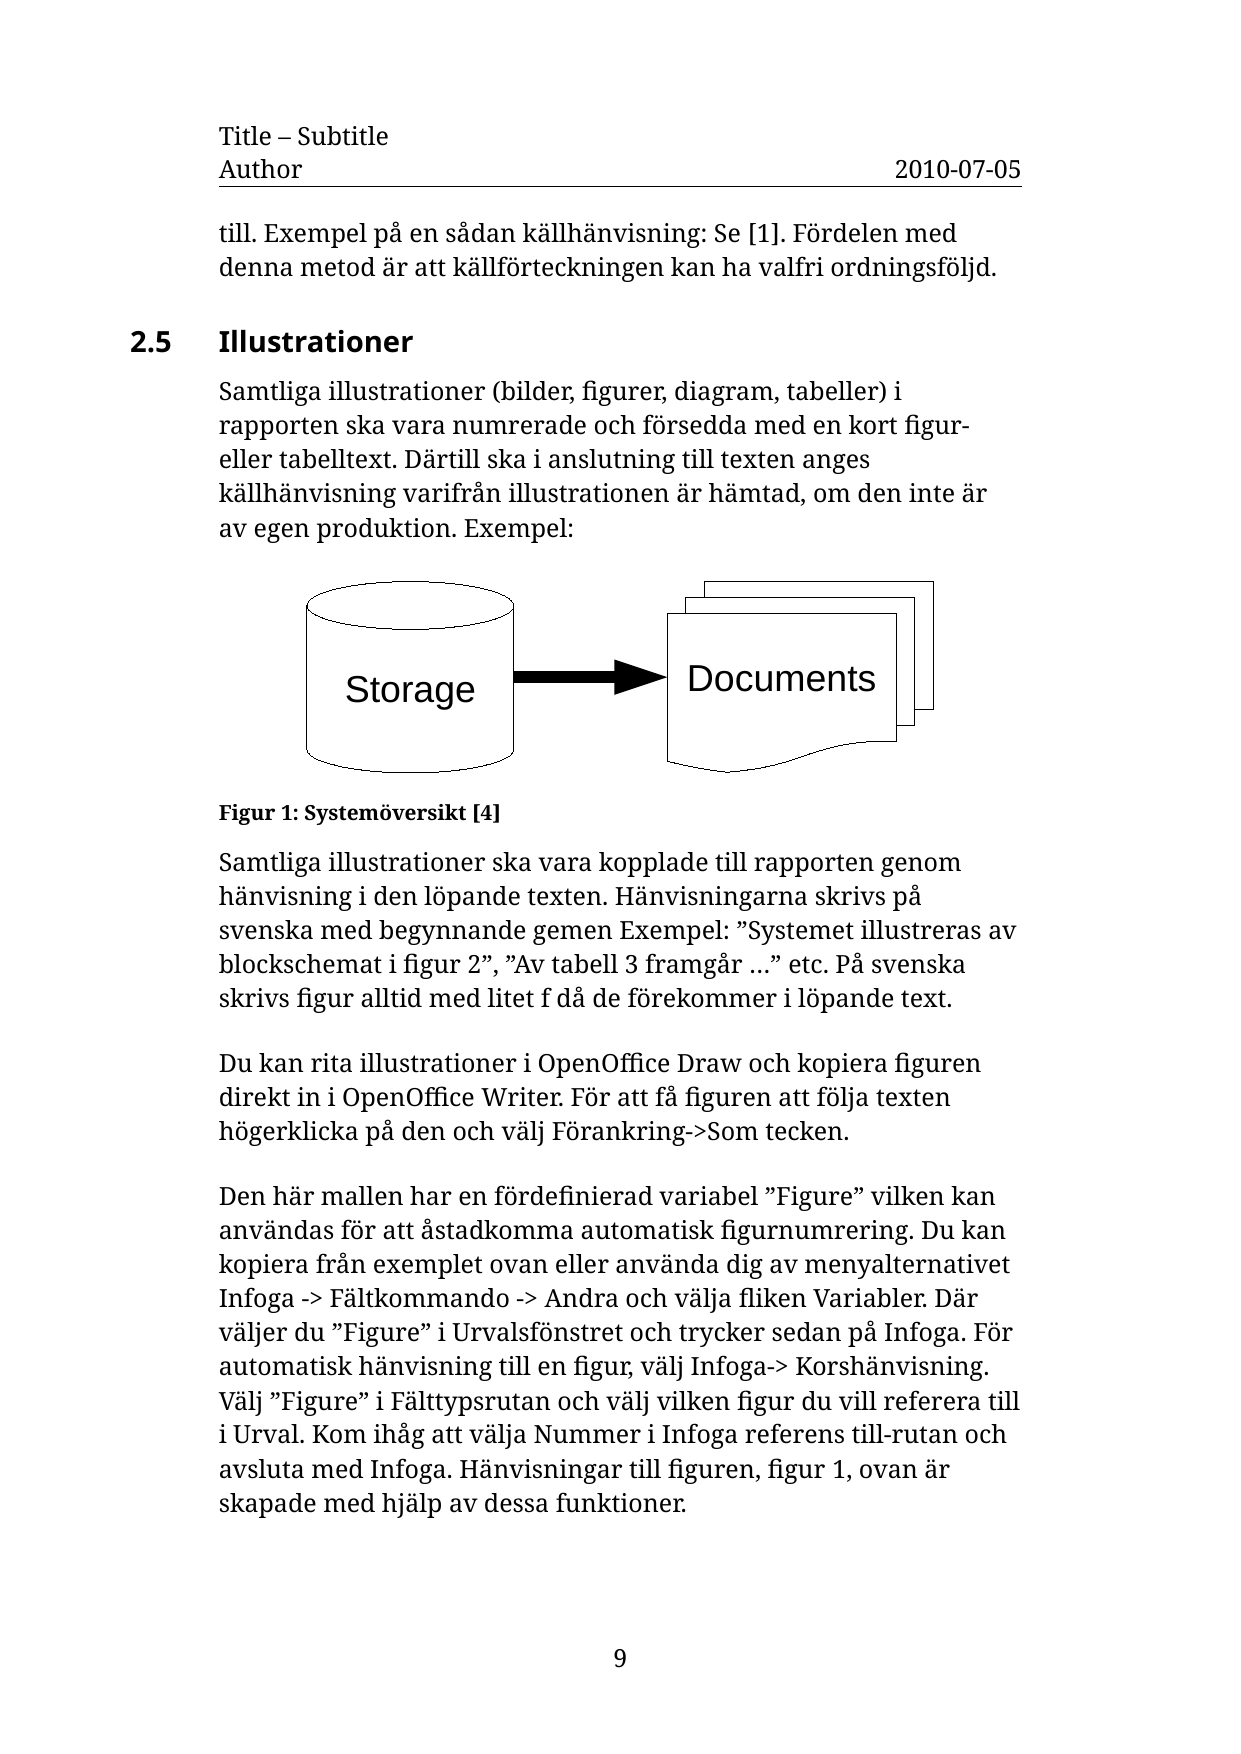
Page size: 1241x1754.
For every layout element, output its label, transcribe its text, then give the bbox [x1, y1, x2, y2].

subtitle Illustrationer [130, 321, 1022, 361]
text Du kan rita illustrationer i OpenOffice Draw och kopiera figuren direkt in i OpenOffice Writer. För att få figuren att följa texten högerklicka på den och välj Förankring->Som tecken. [218, 1046, 1022, 1148]
text till. Exempel på en sådan källhänvisning: Se [1]. Fördelen med denna metod är att källförteckningen kan ha valfri ordningsföljd. [218, 216, 1022, 284]
text Samtliga illustrationer ska vara kopplade till rapporten genom hänvisning i den löpande texten. Hänvisningarna skrivs på svenska med begynnande gemen Exempel: ”Systemet illustreras av blockschemat i figur 2”, ”Av tabell 3 framgår …” etc. På svenska skrivs figur alltid med litet f då de förekommer i löpande text. [218, 845, 1022, 1015]
text Samtliga illustrationer (bilder, figurer, diagram, tabeller) i rapporten ska vara numrerade och försedda med en kort figur- eller tabelltext. Därtill ska i anslutning till texten anges källhänvisning varifrån illustrationen är hämtad, om den inte är av egen produktion. Exempel: [218, 374, 1022, 544]
text Den här mallen har en fördefinierad variabel ”Figure” vilken kan användas för att åstadkomma automatisk figurnumrering. Du kan kopiera från exemplet ovan eller använda dig av menyalternativet Infoga -> Fältkommando -> Andra och välja fliken Variabler. Där väljer du ”Figure” i Urvalsfönstret och trycker sedan på Infoga. För automatisk hänvisning till en figur, välj Infoga-> Korshänvisning. Välj ”Figure” i Fälttypsrutan och välj vilken figur du vill referera till i Urval. Kom ihåg att välja Nummer i Infoga referens till-rutan och avsluta med Infoga. Hänvisningar till figuren, figur 1, ovan är skapade med hjälp av dessa funktioner. [218, 1179, 1022, 1519]
text Figur 1: Systemöversikt [4] [218, 798, 1022, 826]
